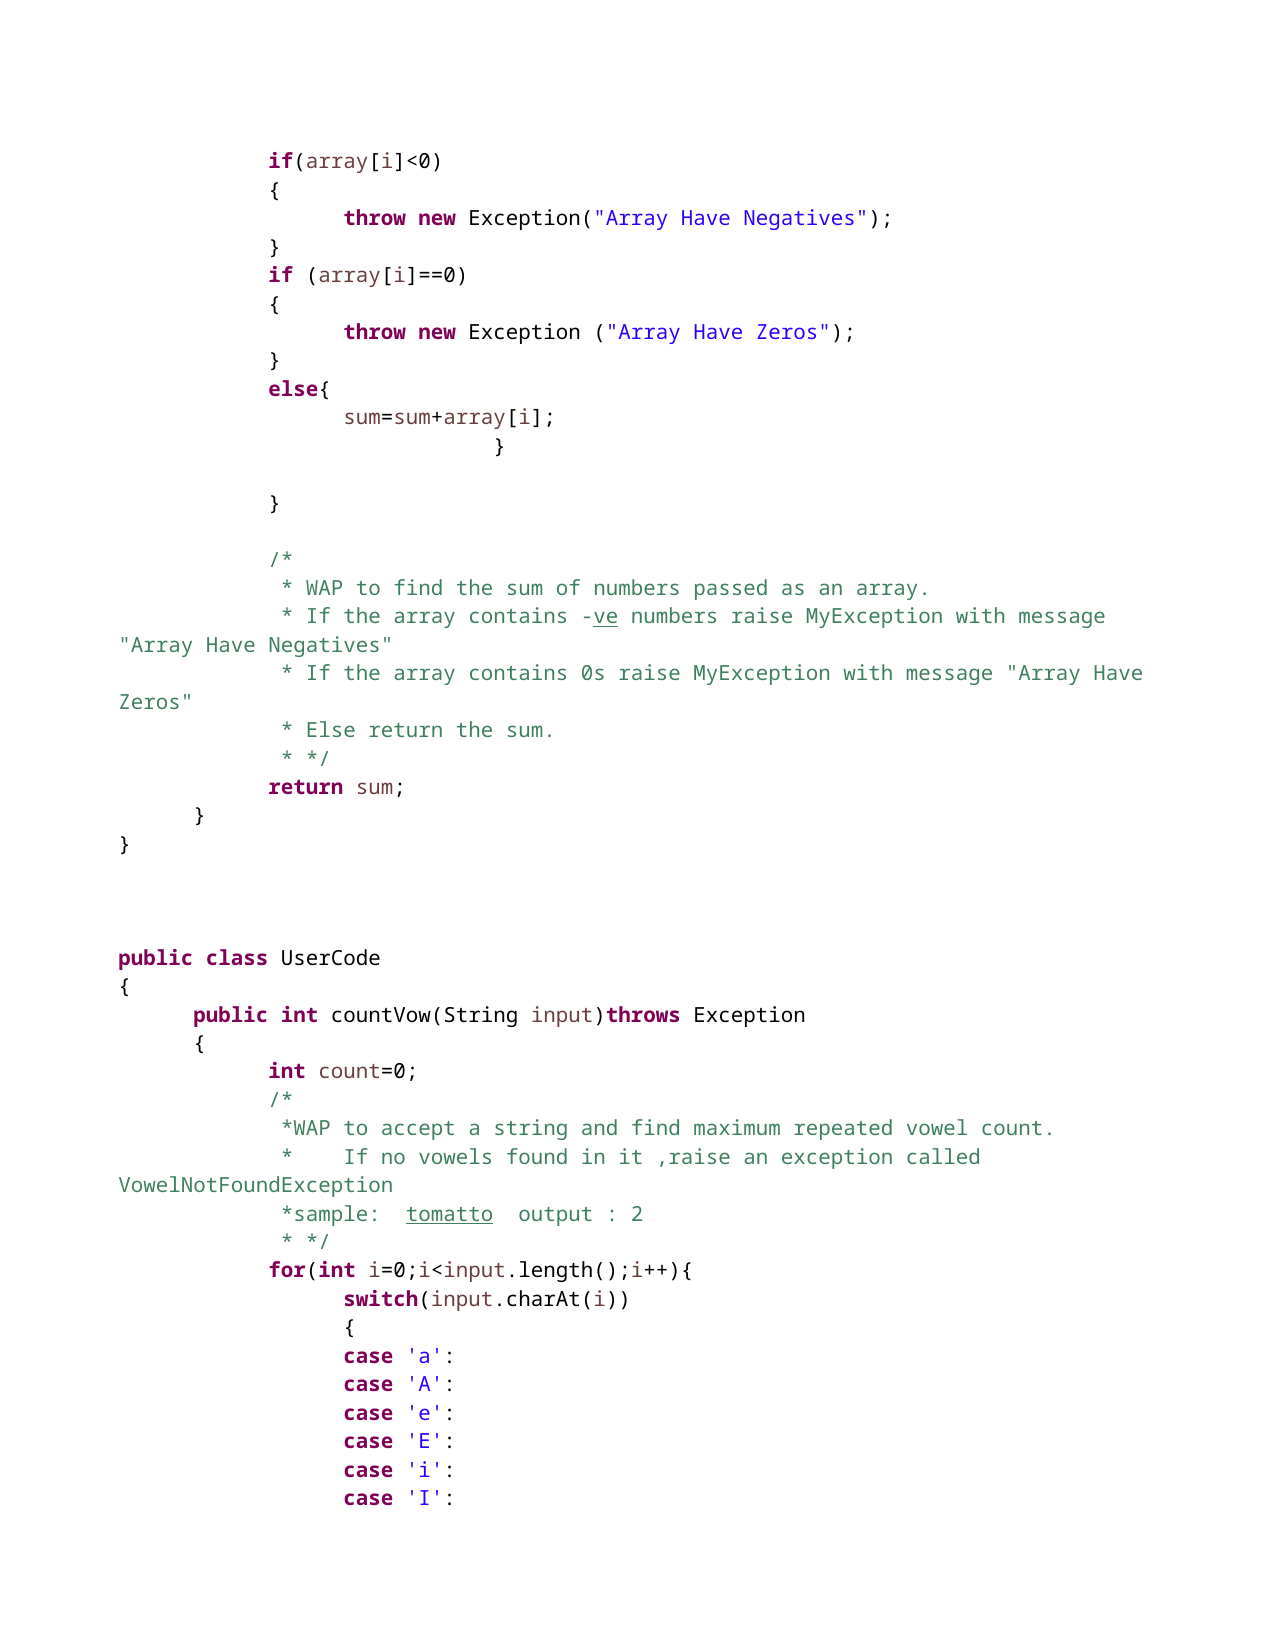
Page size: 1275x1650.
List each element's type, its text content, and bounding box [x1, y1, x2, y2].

text } [118, 346, 1157, 374]
text if (array[i]==0) [118, 260, 1157, 289]
text { [118, 289, 1157, 317]
text * */ [118, 1227, 1157, 1256]
text case 'I': [118, 1483, 1157, 1512]
text public int countVow(String input)throws Exception [118, 1000, 1157, 1028]
text * If no vowels found in it ,raise an exception called VowelNotFoundException [118, 1142, 1157, 1199]
text } [118, 829, 1157, 857]
text * WAP to find the sum of numbers passed as an array. [118, 573, 1157, 602]
text } [118, 801, 1157, 829]
text { [118, 971, 1157, 1000]
text case 'E': [118, 1426, 1157, 1455]
text /* [118, 545, 1157, 573]
text else{ [118, 374, 1157, 402]
text throw new Exception ("Array Have Zeros"); [118, 317, 1157, 346]
text if(array[i]<0) [118, 147, 1157, 175]
text /* [118, 1085, 1157, 1113]
text * Else return the sum. [118, 715, 1157, 744]
text for(int i=0;i<input.length();i++){ [118, 1256, 1157, 1284]
text case 'e': [118, 1398, 1157, 1426]
text switch(input.charAt(i)) [118, 1284, 1157, 1312]
text * If the array contains -ve numbers raise MyException with message "Array Have Negatives" [118, 602, 1157, 658]
text return sum; [118, 772, 1157, 801]
text { [118, 1028, 1157, 1057]
text sum=sum+array[i]; [118, 402, 1157, 431]
text throw new Exception("Array Have Negatives"); [118, 203, 1157, 232]
text * */ [118, 744, 1157, 772]
text * If the array contains 0s raise MyException with message "Array Have Zeros" [118, 658, 1157, 715]
text { [118, 175, 1157, 203]
text case 'a': [118, 1341, 1157, 1369]
text *WAP to accept a string and find maximum repeated vowel count. [118, 1113, 1157, 1142]
text } [118, 232, 1157, 260]
text public class UserCode [118, 943, 1157, 971]
text { [118, 1312, 1157, 1341]
text *sample: tomatto output : 2 [118, 1199, 1157, 1227]
text int count=0; [118, 1057, 1157, 1085]
text case 'A': [118, 1369, 1157, 1398]
text } [118, 488, 1157, 516]
text case 'i': [118, 1455, 1157, 1483]
text } [118, 431, 1157, 459]
